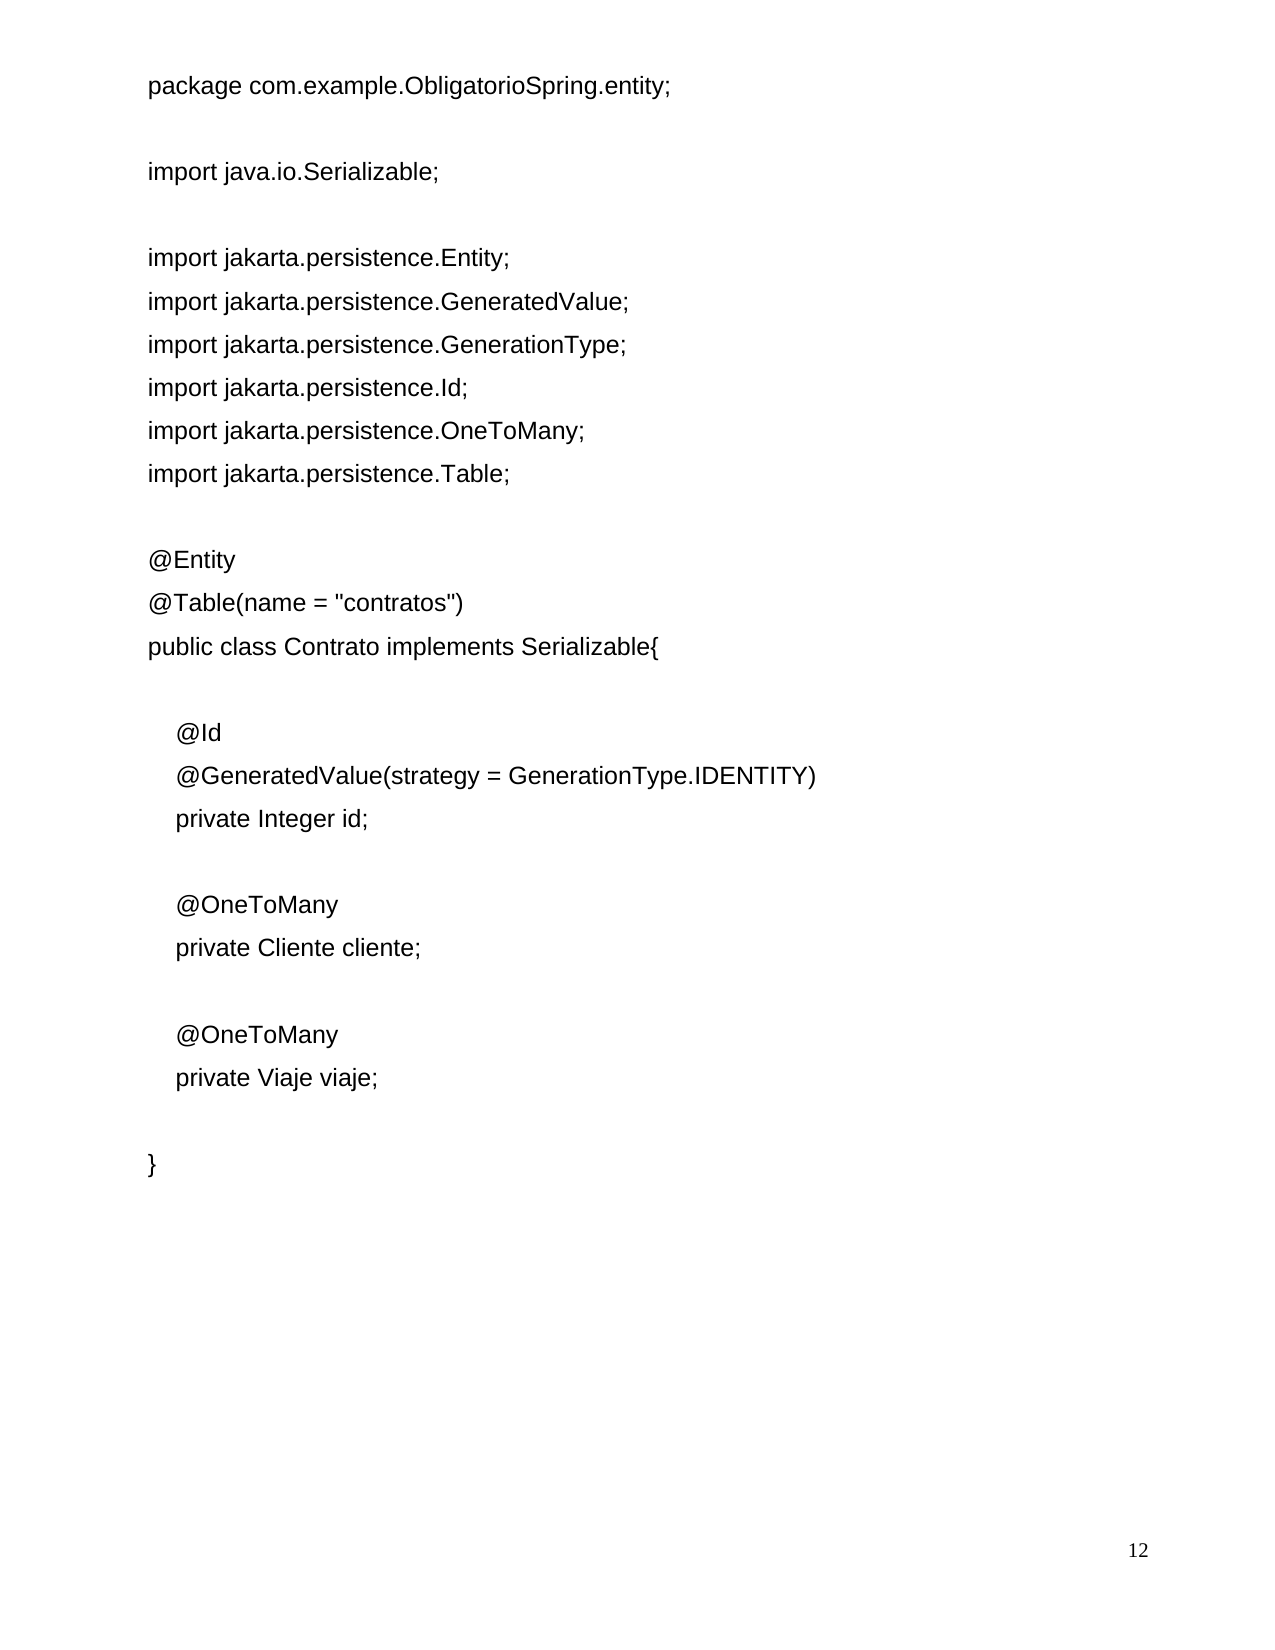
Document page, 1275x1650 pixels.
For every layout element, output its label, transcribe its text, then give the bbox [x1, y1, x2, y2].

text @OneToMany [148, 1019, 1127, 1048]
text package com.example.ObligatorioSpring.entity; [148, 71, 1127, 99]
text public class Contrato implements Serializable{ [148, 631, 1127, 660]
text @OneToMany [148, 890, 1127, 919]
text import jakarta.persistence.Entity; [148, 243, 1127, 272]
text import jakarta.persistence.Table; [148, 459, 1127, 488]
text @Entity [148, 545, 1127, 574]
text import jakarta.persistence.GeneratedValue; [148, 286, 1127, 315]
text private Cliente cliente; [148, 933, 1127, 962]
text import jakarta.persistence.OneToMany; [148, 416, 1127, 444]
text } [148, 1149, 1127, 1178]
text private Integer id; [148, 804, 1127, 833]
text @GeneratedValue(strategy = GenerationType.IDENTITY) [148, 761, 1127, 789]
text import java.io.Serializable; [148, 157, 1127, 186]
text import jakarta.persistence.GenerationType; [148, 329, 1127, 358]
text import jakarta.persistence.Id; [148, 373, 1127, 401]
text private Viaje viaje; [148, 1063, 1127, 1091]
text @Table(name = "contratos") [148, 588, 1127, 617]
text @Id [148, 718, 1127, 746]
